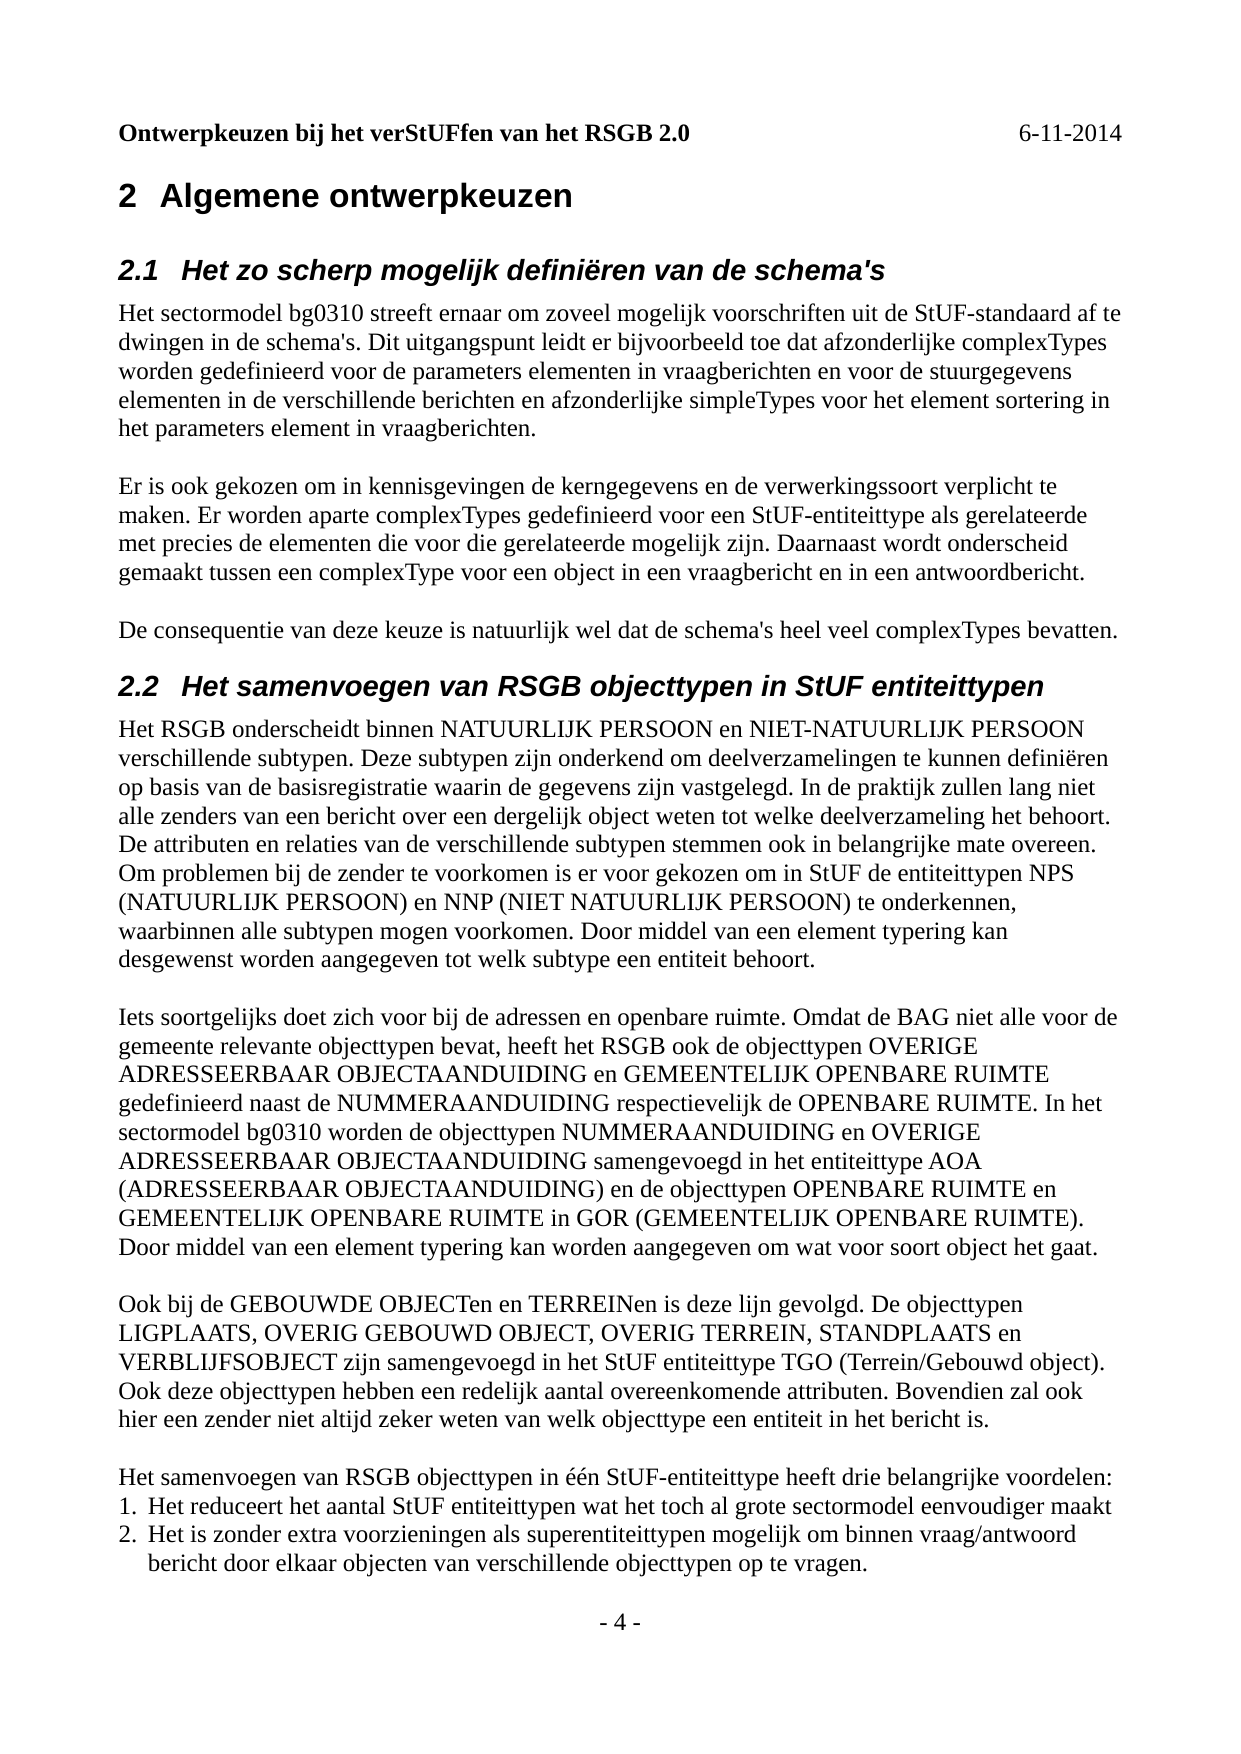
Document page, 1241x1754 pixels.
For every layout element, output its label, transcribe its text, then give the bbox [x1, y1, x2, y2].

list Het is zonder extra voorzieningen als superentiteittypen mogelijk om binnen vraag/antwoord bericht door elkaar objecten van verschillende objecttypen op te vragen. [118, 1519, 1122, 1577]
text Het RSGB onderscheidt binnen NATUURLIJK PERSOON en NIET-NATUURLIJK PERSOON verschillende subtypen. Deze subtypen zijn onderkend om deelverzamelingen te kunnen definiëren op basis van de basisregistratie waarin de gegevens zijn vastgelegd. In de praktijk zullen lang niet alle zenders van een bericht over een dergelijk object weten tot welke deelverzameling het behoort. De attributen en relaties van de verschillende subtypen stemmen ook in belangrijke mate overeen. Om problemen bij de zender te voorkomen is er voor gekozen om in StUF de entiteittypen NPS (NATUURLIJK PERSOON) en NNP (NIET NATUURLIJK PERSOON) te onderkennen, waarbinnen alle subtypen mogen voorkomen. Door middel van een element typering kan desgewenst worden aangegeven tot welk subtype een entiteit behoort. [118, 714, 1122, 973]
subtitle Algemene ontwerpkeuzen [118, 176, 1122, 215]
text Ook bij de GEBOUWDE OBJECTen en TERREINen is deze lijn gevolgd. De objecttypen LIGPLAATS, OVERIG GEBOUWD OBJECT, OVERIG TERREIN, STANDPLAATS en VERBLIJFSOBJECT zijn samengevoegd in het StUF entiteittype TGO (Terrein/Gebouwd object). [118, 1289, 1122, 1376]
text Er is ook gekozen om in kennisgevingen de kerngegevens en de verwerkingssoort verplicht te maken. Er worden aparte complexTypes gedefinieerd voor een StUF-entiteittype als gerelateerde met precies de elementen die voor die gerelateerde mogelijk zijn. Daarnaast wordt onderscheid gemaakt tussen een complexType voor een object in een vraagbericht en in een antwoordbericht. [118, 471, 1122, 586]
text Ook deze objecttypen hebben een redelijk aantal overeenkomende attributen. Bovendien zal ook hier een zender niet altijd zeker weten van welk objecttype een entiteit in het bericht is. [118, 1376, 1122, 1433]
subtitle Het samenvoegen van RSGB objecttypen in StUF entiteittypen [118, 668, 1122, 702]
text De consequentie van deze keuze is natuurlijk wel dat de schema's heel veel complexTypes bevatten. [118, 615, 1122, 643]
subtitle Het zo scherp mogelijk definiëren van de schema's [118, 252, 1122, 286]
text Iets soortgelijks doet zich voor bij de adressen en openbare ruimte. Omdat de BAG niet alle voor de gemeente relevante objecttypen bevat, heeft het RSGB ook de objecttypen OVERIGE ADRESSEERBAAR OBJECTAANDUIDING en GEMEENTELIJK OPENBARE RUIMTE gedefinieerd naast de NUMMERAANDUIDING respectievelijk de OPENBARE RUIMTE. In het sectormodel bg0310 worden de objecttypen NUMMERAANDUIDING en OVERIGE ADRESSEERBAAR OBJECTAANDUIDING samengevoegd in het entiteittype AOA (ADRESSEERBAAR OBJECTAANDUIDING) en de objecttypen OPENBARE RUIMTE en GEMEENTELIJK OPENBARE RUIMTE in GOR (GEMEENTELIJK OPENBARE RUIMTE). Door middel van een element typering kan worden aangegeven om wat voor soort object het gaat. [118, 1002, 1122, 1261]
text Het sectormodel bg0310 streeft ernaar om zoveel mogelijk voorschriften uit de StUF-standaard af te dwingen in de schema's. Dit uitgangspunt leidt er bijvoorbeeld toe dat afzonderlijke complexTypes worden gedefinieerd voor de parameters elementen in vraagberichten en voor de stuurgegevens elementen in de verschillende berichten en afzonderlijke simpleTypes voor het element sortering in het parameters element in vraagberichten. [118, 298, 1122, 442]
text Het samenvoegen van RSGB objecttypen in één StUF-entiteittype heeft drie belangrijke voordelen: [118, 1462, 1122, 1491]
list Het reduceert het aantal StUF entiteittypen wat het toch al grote sectormodel eenvoudiger maakt [118, 1491, 1122, 1519]
